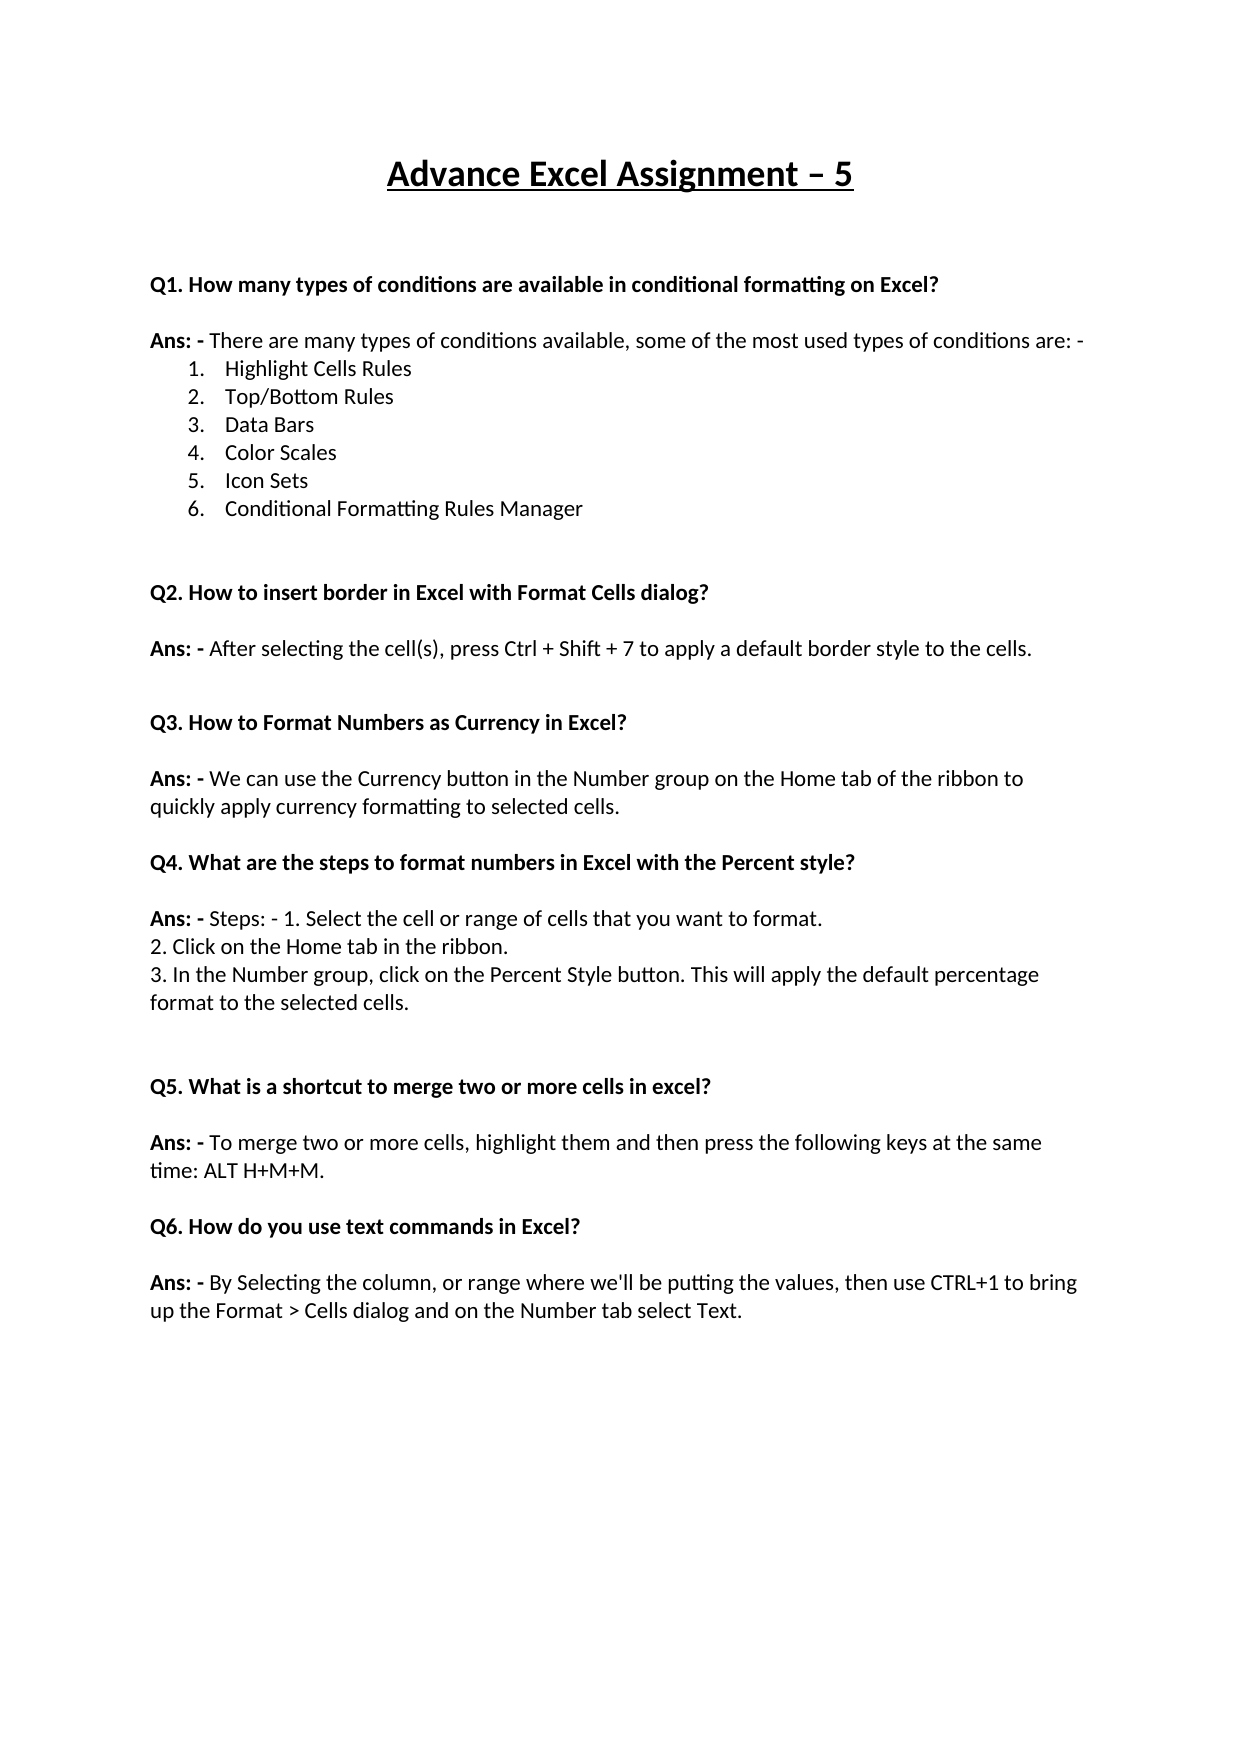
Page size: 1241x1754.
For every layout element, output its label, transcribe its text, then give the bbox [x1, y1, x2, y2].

text Q5. What is a shortcut to merge two or more cells in excel? [150, 1072, 1090, 1100]
list Top/Bottom Rules [187, 382, 1090, 410]
text Ans: - To merge two or more cells, highlight them and then press the following keys at the same time: ALT H+M+M. [150, 1128, 1090, 1184]
text Q3. How to Format Numbers as Currency in Excel? [150, 708, 1090, 736]
text Ans: - By Selecting the column, or range where we'll be putting the values, then use CTRL+1 to bring up the Format > Cells dialog and on the Number tab select Text. [150, 1268, 1090, 1324]
list Highlight Cells Rules [187, 354, 1090, 382]
list Icon Sets [187, 466, 1090, 494]
text Ans: - After selecting the cell(s), press Ctrl + Shift + 7 to apply a default border style to the cells. [150, 634, 1090, 662]
list Conditional Formatting Rules Manager [187, 494, 1090, 522]
text 2. Click on the Home tab in the ribbon. [150, 932, 1090, 960]
text Q2. How to insert border in Excel with Format Cells dialog? [150, 578, 1090, 606]
text Ans: - There are many types of conditions available, some of the most used types of conditions are: - [150, 326, 1090, 354]
text Q1. How many types of conditions are available in conditional formatting on Excel? [150, 270, 1090, 298]
list Data Bars [187, 410, 1090, 438]
text Ans: - Steps: - 1. Select the cell or range of cells that you want to format. [150, 904, 1090, 932]
text Ans: - We can use the Currency button in the Number group on the Home tab of the ribbon to quickly apply currency formatting to selected cells. [150, 764, 1090, 820]
list Color Scales [187, 438, 1090, 466]
text Advance Excel Assignment – 5 [150, 150, 1090, 196]
text Q4. What are the steps to format numbers in Excel with the Percent style? [150, 848, 1090, 876]
text 3. In the Number group, click on the Percent Style button. This will apply the default percentage format to the selected cells. [150, 960, 1090, 1016]
text Q6. How do you use text commands in Excel? [150, 1212, 1090, 1240]
